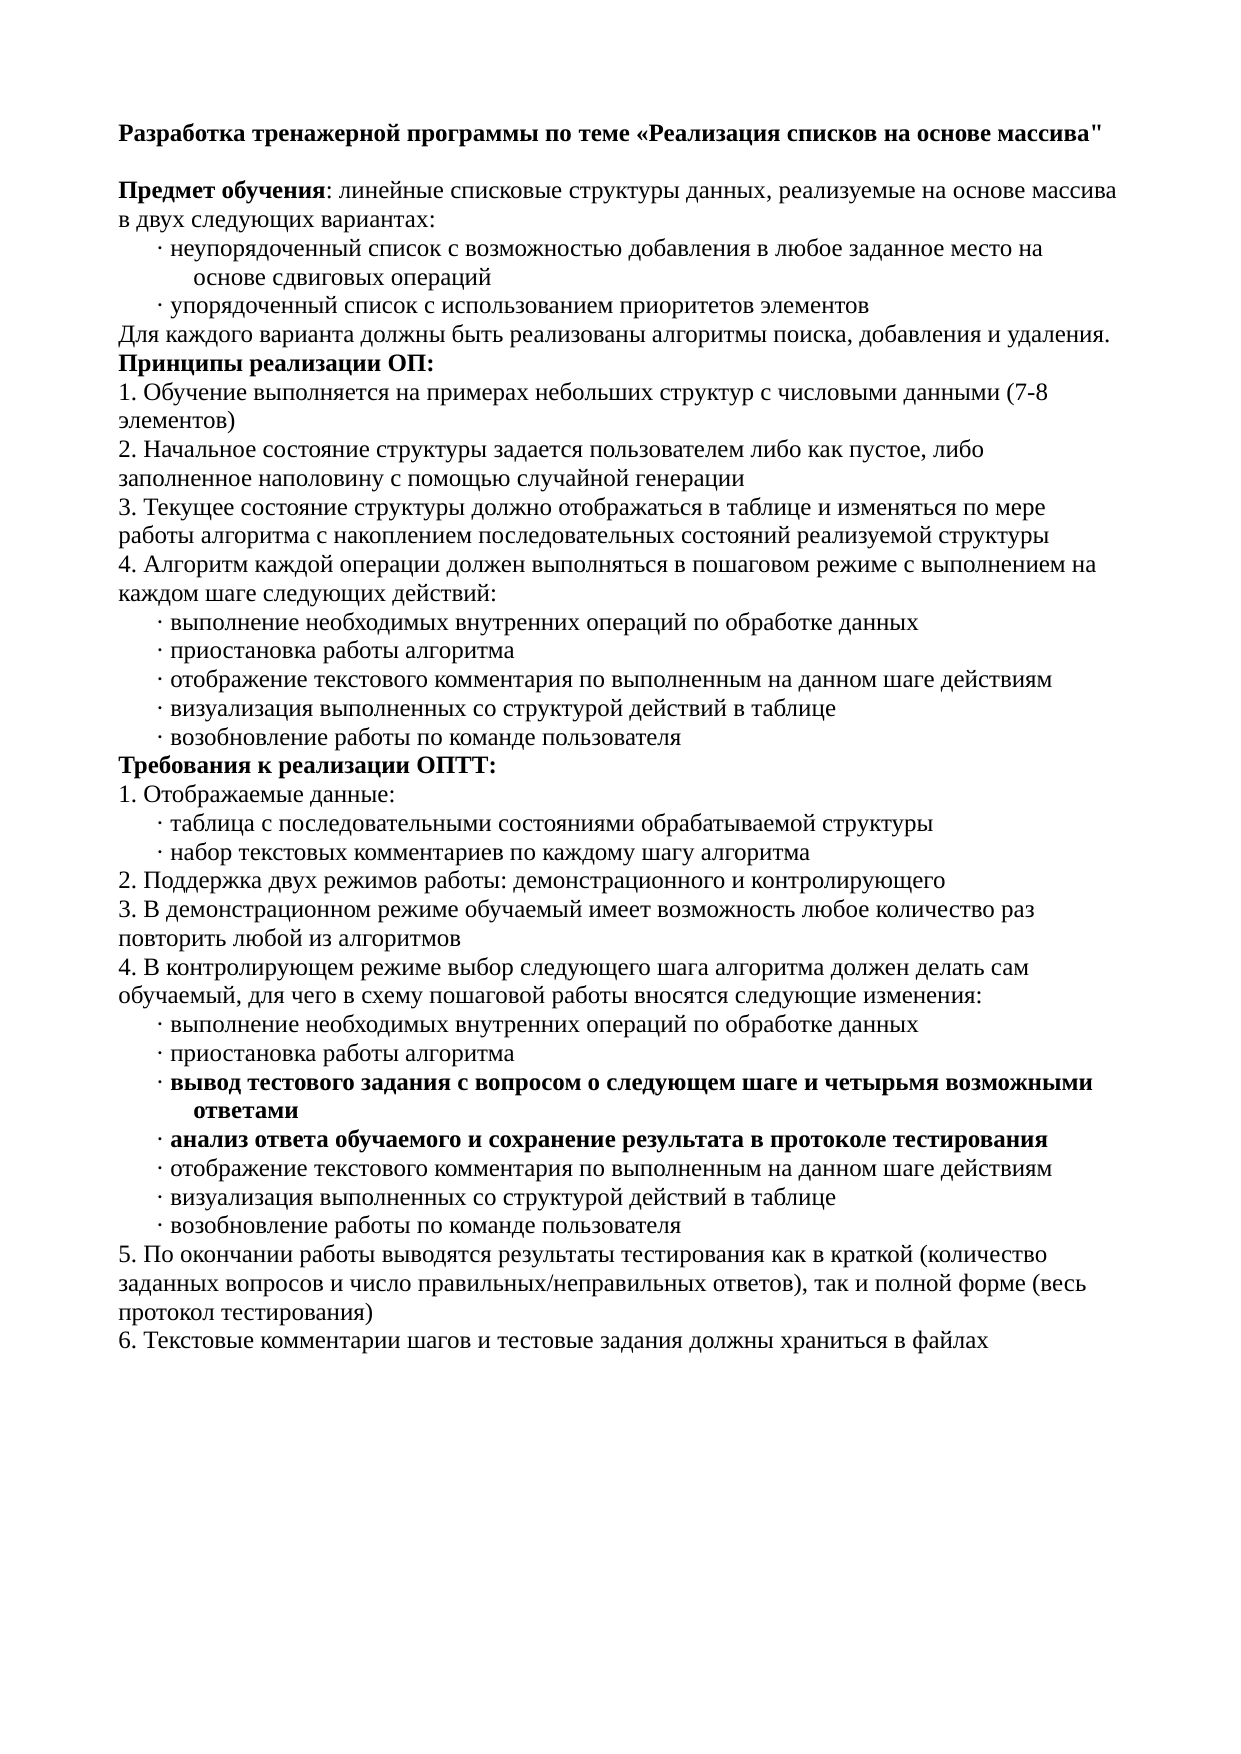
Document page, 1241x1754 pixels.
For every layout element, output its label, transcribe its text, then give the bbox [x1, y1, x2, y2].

text Предмет обучения: линейные списковые структуры данных, реализуемые на основе массива в двух следующих вариантах: [118, 147, 1122, 233]
text · возобновление работы по команде пользователя [156, 1211, 1122, 1239]
text 2. Начальное состояние структуры задается пользователем либо как пустое, либо заполненное наполовину с помощью случайной генерации [118, 434, 1122, 492]
text 3. Текущее состояние структуры должно отображаться в таблице и изменяться по мере работы алгоритма с накоплением последовательных состояний реализуемой структуры [118, 492, 1122, 549]
text · таблица с последовательными состояниями обрабатываемой структуры [156, 808, 1122, 837]
text 4. В контролирующем режиме выбор следующего шага алгоритма должен делать сам обучаемый, для чего в схему пошаговой работы вносятся следующие изменения: [118, 952, 1122, 1009]
text 1. Отображаемые данные: [118, 779, 1122, 808]
text · приостановка работы алгоритма [156, 1038, 1122, 1067]
text Для каждого варианта должны быть реализованы алгоритмы поиска, добавления и удаления. [118, 319, 1122, 348]
text · визуализация выполненных со структурой действий в таблице [156, 693, 1122, 722]
text Принципы реализации ОП: [118, 348, 1122, 377]
text · отображение текстового комментария по выполненным на данном шаге действиям [156, 1153, 1122, 1182]
text · отображение текстового комментария по выполненным на данном шаге действиям [156, 664, 1122, 693]
text · возобновление работы по команде пользователя [156, 722, 1122, 751]
text · анализ ответа обучаемого и сохранение результата в протоколе тестирования [156, 1124, 1122, 1153]
text 3. В демонстрационном режиме обучаемый имеет возможность любое количество раз повторить любой из алгоритмов [118, 894, 1122, 952]
text 5. По окончании работы выводятся результаты тестирования как в краткой (количество заданных вопросов и число правильных/неправильных ответов), так и полной форме (весь протокол тестирования) [118, 1239, 1122, 1326]
text 1. Обучение выполняется на примерах небольших структур с числовыми данными (7-8 элементов) [118, 377, 1122, 434]
text Разработка тренажерной программы по теме «Реализация списков на основе массива" [118, 118, 1122, 147]
text · неупорядоченный список с возможностью добавления в любое заданное место на основе сдвиговых операций [156, 233, 1122, 291]
text · визуализация выполненных со структурой действий в таблице [156, 1182, 1122, 1211]
text · набор текстовых комментариев по каждому шагу алгоритма [156, 837, 1122, 866]
text 6. Текстовые комментарии шагов и тестовые задания должны храниться в файлах [118, 1326, 1122, 1354]
text · упорядоченный список с использованием приоритетов элементов [156, 291, 1122, 319]
text · выполнение необходимых внутренних операций по обработке данных [156, 607, 1122, 636]
text 4. Алгоритм каждой операции должен выполняться в пошаговом режиме с выполнением на каждом шаге следующих действий: [118, 549, 1122, 607]
text · приостановка работы алгоритма [156, 636, 1122, 664]
text · вывод тестового задания с вопросом о следующем шаге и четырьмя возможными ответами [156, 1067, 1122, 1124]
text 2. Поддержка двух режимов работы: демонстрационного и контролирующего [118, 866, 1122, 894]
text · выполнение необходимых внутренних операций по обработке данных [156, 1009, 1122, 1038]
text Требования к реализации ОПТТ: [118, 751, 1122, 779]
